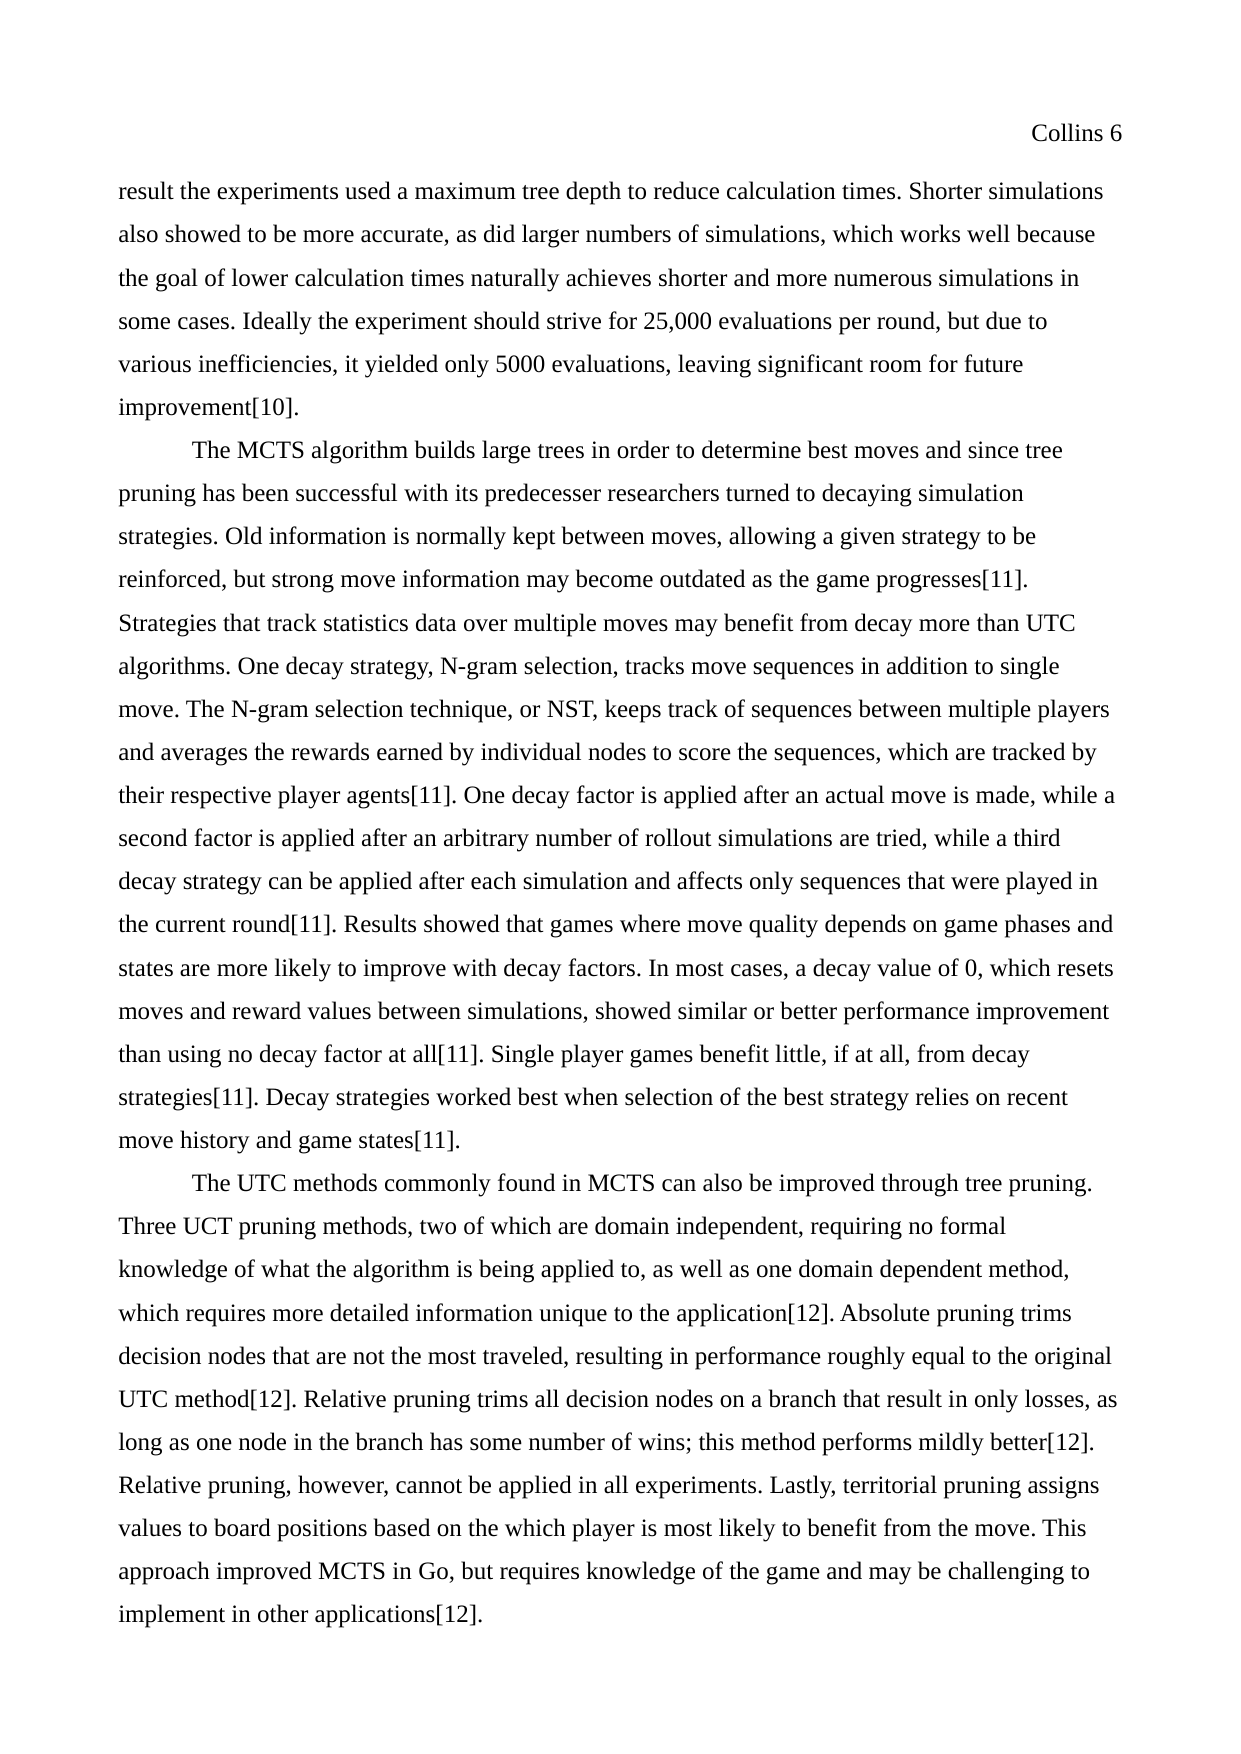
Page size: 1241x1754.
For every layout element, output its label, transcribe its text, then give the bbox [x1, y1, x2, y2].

text The MCTS algorithm builds large trees in order to determine best moves and since tree pruning has been successful with its predecesser researchers turned to decaying simulation strategies. Old information is normally kept between moves, allowing a given strategy to be reinforced, but strong move information may become outdated as the game progresses[11]. Strategies that track statistics data over multiple moves may benefit from decay more than UTC algorithms. One decay strategy, N-gram selection, tracks move sequences in addition to single move. The N-gram selection technique, or NST, keeps track of sequences between multiple players and averages the rewards earned by individual nodes to score the sequences, which are tracked by their respective player agents[11]. One decay factor is applied after an actual move is made, while a second factor is applied after an arbitrary number of rollout simulations are tried, while a third decay strategy can be applied after each simulation and affects only sequences that were played in the current round[11]. Results showed that games where move quality depends on game phases and states are more likely to improve with decay factors. In most cases, a decay value of 0, which resets moves and reward values between simulations, showed similar or better performance improvement than using no decay factor at all[11]. Single player games benefit little, if at all, from decay strategies[11]. Decay strategies worked best when selection of the best strategy relies on recent move history and game states[11]. [118, 435, 1122, 1154]
text result the experiments used a maximum tree depth to reduce calculation times. Shorter simulations also showed to be more accurate, as did larger numbers of simulations, which works well because the goal of lower calculation times naturally achieves shorter and more numerous simulations in some cases. Ideally the experiment should strive for 25,000 evaluations per round, but due to various inefficiencies, it yielded only 5000 evaluations, leaving significant room for future improvement[10]. [118, 176, 1122, 421]
text The UTC methods commonly found in MCTS can also be improved through tree pruning. Three UCT pruning methods, two of which are domain independent, requiring no formal knowledge of what the algorithm is being applied to, as well as one domain dependent method, which requires more detailed information unique to the application[12]. Absolute pruning trims decision nodes that are not the most traveled, resulting in performance roughly equal to the original UTC method[12]. Relative pruning trims all decision nodes on a branch that result in only losses, as long as one node in the branch has some number of wins; this method performs mildly better[12]. Relative pruning, however, cannot be applied in all experiments. Lastly, territorial pruning assigns values to board positions based on the which player is most likely to benefit from the move. This approach improved MCTS in Go, but requires knowledge of the game and may be challenging to implement in other applications[12]. [118, 1168, 1122, 1628]
